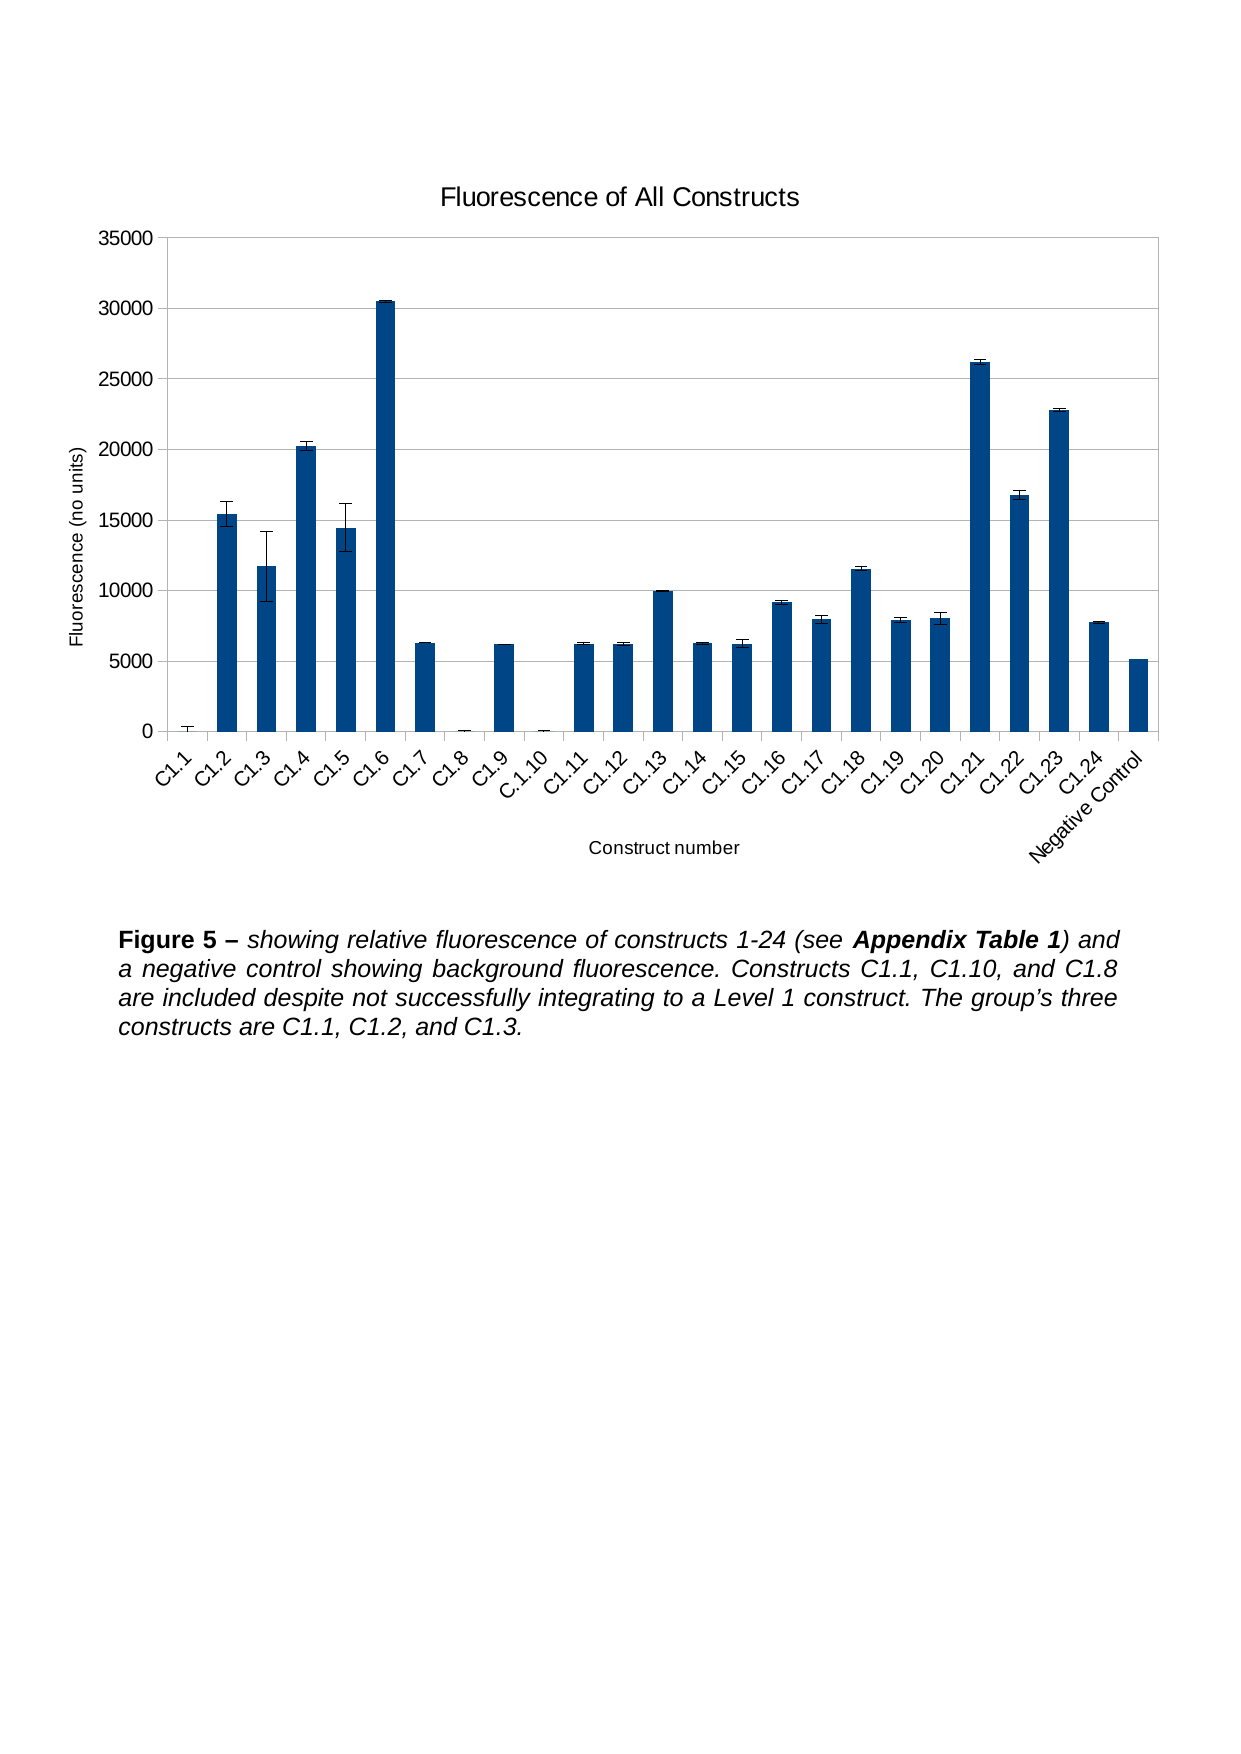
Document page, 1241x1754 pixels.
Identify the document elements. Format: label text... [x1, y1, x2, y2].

text Figure 5 – showing relative fluorescence of constructs 1-24 (see Appendix Table 1) and a negative control showing background fluorescence. Constructs C1.1, C1.10, and C1.8 are included despite not successfully integrating to a Level 1 construct. The group’s three constructs are C1.1, C1.2, and C1.3. [118, 926, 1122, 1040]
